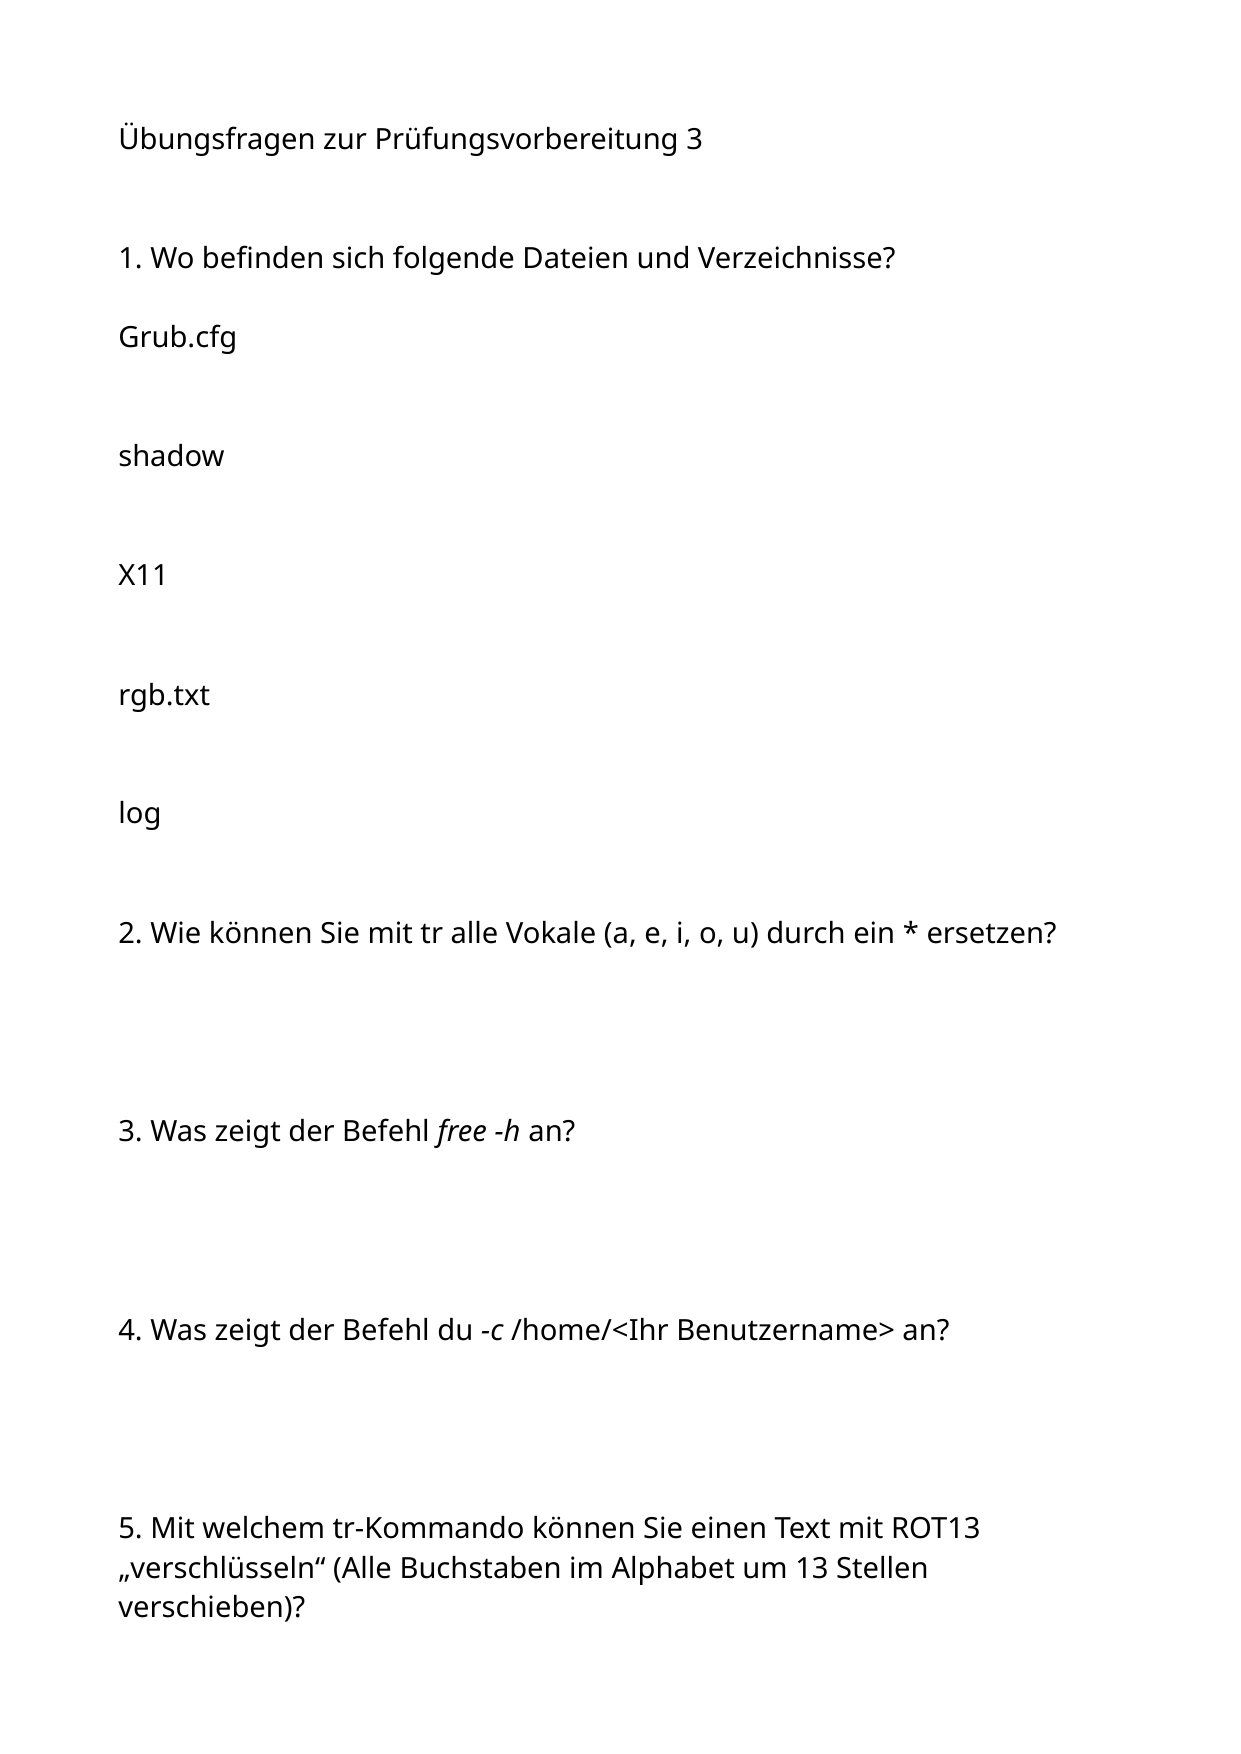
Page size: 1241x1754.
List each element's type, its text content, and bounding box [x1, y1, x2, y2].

text Übungsfragen zur Prüfungsvorbereitung 3 1. Wo befinden sich folgende Dateien und Verzeichnisse? Grub.cfg shadow X11 rgb.txt log 2. Wie können Sie mit tr alle Vokale (a, e, i, o, u) durch ein * ersetzen? 3. Was zeigt der Befehl free -h an? 4. Was zeigt der Befehl du -c /home/<Ihr Benutzername> an? 5. Mit welchem tr-Kommando können Sie einen Text mit ROT13 „verschlüsseln“ (Alle Buchstaben im Alphabet um 13 Stellen verschieben)? [118, 118, 1122, 1626]
